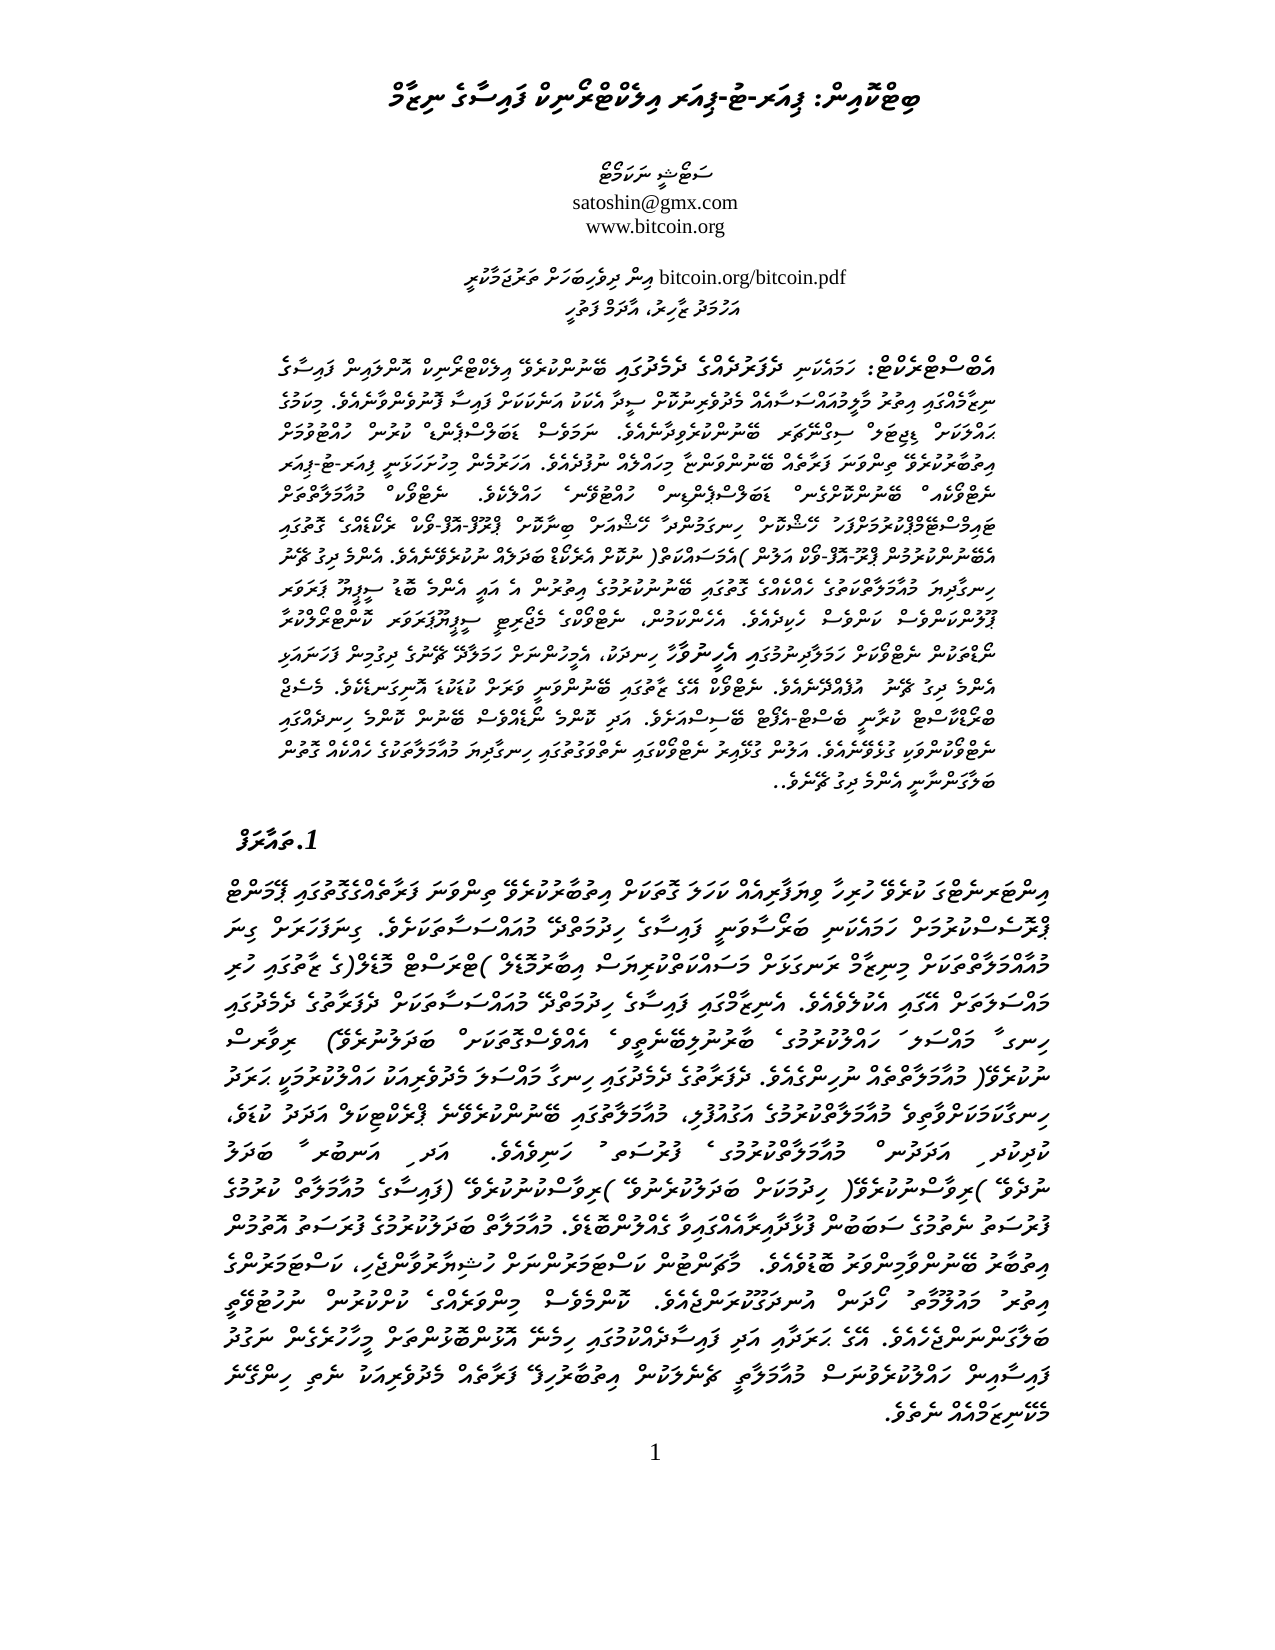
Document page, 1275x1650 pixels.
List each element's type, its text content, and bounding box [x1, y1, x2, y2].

text އެބްސްޓްރެކްޓް: ހަމައެކަނި ދެފަރުދެއްގެ ދެމެދުގައި ބޭނުންކުރެވޭ އިލެކްޓްރޯނިކް އޮންލައިން ފައިސާގެ ނިޒާމެއްގައި އިތުރު މާލީމުއައްސަސާއެއް މެދުވެރިނުކޮށް ސީދާ އެކަކު އަނެކަކަށް ފައިސާ ފޮނުވެންވާނެއެވެ. މިކަމުގެ ޙައްލަކަށް ޑިޖިޓަލް ސިގްނޭޗަރ ބޭނުންކުރެވިދާނެއެވެ. ނަމަވެސް ޑަބަލްސްޕެންޑް ކުރުން ހުއްޓުވުމަށް އިތުބާރުކުރެވޭ ތިންވަނަ ފަރާތެއް ބޭނުންވަންޏާ މިހައްލެއް ނުފުދެއެވެ. އަހަރުމެން މިހުށަހަޅަނީ ފިއަރ-ޓު-ޕިއަރ ނެޓްވޯކެއް ބޭނުންކޮށްގެން ޑަބަލްސްޕެންޑިން ހުއްޓުވޭނެ ހައްލެކެވެ. ނެޓްވޯކް މުއާމަލާތްތަށް ޓައިމްސްޓޭމްޕްކުރުމަށްފަހު ހޭޝްކޮށް ހިނގަމުންދާ ހޭޝްއަށް ބިނާކޮށް ޕްރޫފް-އޮފް-ވޯކް ރެކޯޑެއްގެ ގޮތުގައި އެބޭނުންކުރުމުން ޕްރޫ-އޮފް-ވޯކް އަލުން )އެމަސައްކަތް( ނުކޮށް އެރެކޯޑް ބަދަލެއް ނުކުރެވޭނެއެވެ. އެންމެ ދިގު ޗޭނު ހިނގާދިޔަ މުއާމަލާތްކަތުގެ ހެއްކެއްގެ ގޮތުގައި ބޭނުނުކުރުމުގެ އިތުރުން އެ އައީ އެންމެ ބޮޑު ސީޕީޔޫ ޕަރަވަރ ޕޫލުންކަންވެސް ކަންވެސް ހެކިދެއެވެ. އެހެންކަމުން، ނެޓްވޯކްގެ މެޖޯރިޓީ ސީޕީޔޫޕަރަވަރ ކޮންޓްރޯލްކުރާ ނޯޑްތަކުން ނެޓްވޯކަށް ހަމަލާދިނުމުގައި އެހީނުވާހާ ހިނދަކު، އެމީހުންނަށް ހަމަލާދޭ ޗޭނުގެ ދިގުމިން ފަހަނައަޅި އެންމެ ދިގު ޗޭނު އުފެއްދޭނެއެވެ. ނެޓްވޯކް އޭގެ ޒާތުގައި ބޭނުންވަނީ ވަރަށް ކުޑަކުޑަ އޮނިގަނޑެކެވެ. މެސެޖް ބްރޯޑްކާސްޓް ކުރާނީ ބެސްޓް-އެފޯޓް ބޭސިސްއަށެވެ. އަދި ކޮންމެ ނޯޑެއްވެސް ބޭނުން ކޮންމެ ހިނދެއްގައި ނެޓްވޯކުންވަކި ގުޅެވޭނެއެވެ. އަލުން ގުޅޭއިރު ނެޓްވޯކްގައި ނެތްވަގުތުގައި ހިނގާދިޔަ މުއާމަލާތަކުގެ ހެއްކެއް ގޮތުން ބަލާގަންނާނީ އެންމެ ދިގު ޗޭނެވެ.. [279, 349, 996, 797]
text އިން ދިވެހިބަހަށް ތަރުޖަމާކުރީ bitcoin.org/bitcoin.pdf [260, 262, 1050, 293]
text ސަޓޯޝީ ނަކަމޯޓޯ [260, 159, 1050, 190]
subtitle ތައާރަފް [237, 822, 1052, 860]
subtitle ބިޓްކޮއިން: ޕިއަރ-ޓު-ޕިއަރ އިލެކްޓްރޯނިކް ފައިސާގެ ނިޒާމް [260, 75, 1050, 118]
text އިންޓަރނެޓްގަ ކުރެވޭ ހުރިހާ ވިޔަފާރިއެއް ކަހަލަ ގޮތަކަށް އިތުބާރުކުރެވޭ ތިންވަނަ ފަރާތެއްގެގޮތުގައި ޕޭމަންޓް ޕްރޮސެސްކުރުމަށް ހަމައެކަނި ބަރޯސާވަނީ ފައިސާގެ ހިދުމަތްދޭ މުއައްސަސާތަކަށެވެ. ގިނަފަހަރަށް ގިނަ މުއާއްމަލާތްތަކަށް މިނިޒާމް ރަނގަޅަށް މަސައްކަތްކުރިޔަސް އިބާރުމޮޑެލް )ޓްރަސްޓް މޮޑެލް(ގެ ޒާތުގައި ހުރި މައްސަލަތަށް އޭގައި އެކުލެވެއެވެ. އެނިޒާމްގައި ފައިސާގެ ހިދުމަތްދޭ މުއައްސަސާތަކަށް ދެފަރާތުގެ ދެމެދުގައި ހިނގާ މައްސަލަ ހައްލުކުރުމުގެ ބާރުނުލިބޭނެތީވެ އެއްވެސްގޮތަކަށް ބަދަލުނުރެވޭ) ރިވާރސް ނުކުރެވޭ( މުއާމަލާތްތެއް ނުހިންގެއެވެ. ދެފަރާތުގެ ދެމެދުގައި ހިނގާ މައްސަލަ މެދުވެރިއަކު ހައްލުކުރުމަކީ ޙަރަދު ހިނގާކަމަކަށްވާތިވެ މުއާމަލާތްކުރުމުގެ އަގުއުފުލި، މުއާމަލާތުގައި ބޭނުންކުރެވޭނެ ޕްރެކްޓިކަލް އަދަދު ކުޑަވެ، ކުދިކުދި އަދަދުން މުއާމަލާތްކުރުމުގެ ފުރުސަތު ހަނިވެއެވެ. އަދި އަނބުރާ ބަދަލު ނުދެވޭ )ރިވާސްނުކުރެވޭ( ހިދުމަކަށް ބަދަލުކުރެނުވޭ )ރިވާސްކުނުކުރެވޭ (ފައިސާގެ މުއާމަލާތް ކުރުމުގެ ފުރުސަތު ނެތުމުގެ ސަބަބުން ފުޅާދާއިރާއެއްގައިވާ ގެއްލުންބޮޑެވެ. މުއާމަލާތް ބަދަލުކުރުމުގެ ފުރަސަތު އޮތުމުން އިތުބާރު ބޭނުންވާމިންވަރު ބޮޑުވެއެވެ. މާޗަންޓުން ކަސްޓަމަރުންނަށް ހުޝިޔާރުވާންޖެހި، ކަސްޓަމަރުންގެ އިތުރު މައުލޫމާތު ހޯދަން އުނދަގޫކުރަންޖެއެވެ. ކޮންމެވެސް މިންވަރެއްގެ ކުށްކުރުން ނުހުޓުވޭތީ ބަލާގަންނަންޖެހެއެވެ. އޭގެ ޙަރަދާއި އަދި ފައިސާދެއްކުމުގައި ހިމެނޭ އޮޅުންބޮޅުންތަށް މީހާހުރެގެން ނަގުދު ފައިސާއިން ހައްލުކުރެވުނަސް މުއާމަލާތީ ޗެނެލަކުން އިތުބާރުހިފޭ ފަރާތެއް މެދުވެރިއަކު ނެތި ހިންގޭނެ މެކޭނިޒަމްއެއް ނެތެވެ. [225, 872, 1050, 1432]
text satoshin@gmx.com [260, 190, 1050, 214]
text އަހުމަދު ޒާހިރު، އާދަމް ފަތުހީ [260, 293, 1050, 324]
text www.bitcoin.org [260, 214, 1050, 238]
